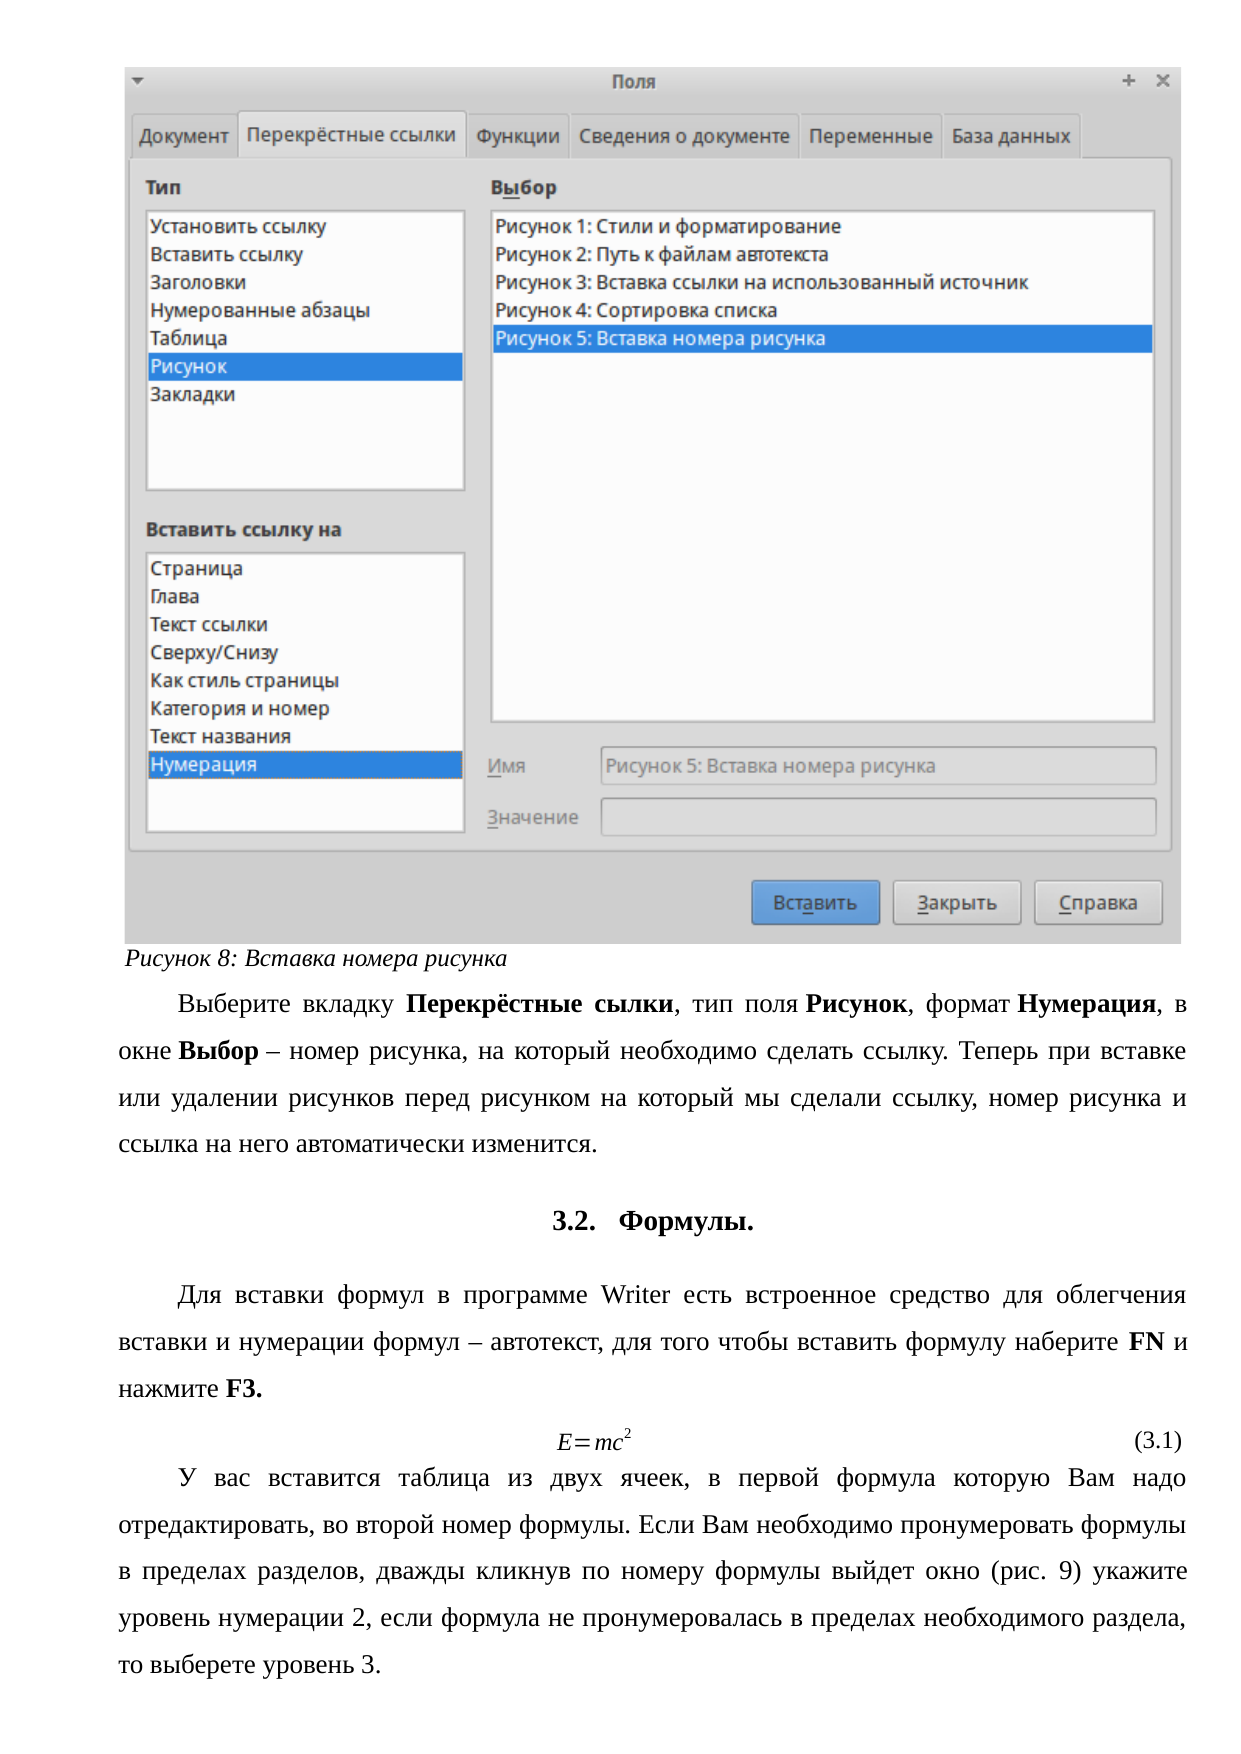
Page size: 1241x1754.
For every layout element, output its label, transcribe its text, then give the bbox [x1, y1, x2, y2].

subtitle Формулы. [118, 1203, 1188, 1237]
text Для вставки формул в программе Writer есть встроенное средство для облегчения вставки и нумерации формул – автотекст, для того чтобы вставить формулу наберите FN и нажмите F3. [118, 1278, 1188, 1403]
picture [124, 67, 1182, 944]
table_header [118, 1419, 1069, 1461]
text Выберите вкладку Перекрёстные сылки, тип поля Рисунок, формат Нумерация, в окне Выбор – номер рисунка, на который необходимо сделать ссылку. Теперь при вставке или удалении рисунков перед рисунком на который мы сделали ссылку, номер рисунка и ссылка на него автоматически изменится. [118, 55, 1188, 1158]
table_header (3.1) [1069, 1419, 1188, 1461]
text Рисунок 8: Вставка номера рисунка [124, 944, 1181, 972]
text У вас вставится таблица из двух ячеек, в первой формула которую Вам надо отредактировать, во второй номер формулы. Если Вам необходимо пронумеровать формулы в пределах разделов, дважды кликнув по номеру формулы выйдет окно (рис. 9) укажите уровень нумерации 2, если формула не пронумеровалась в пределах необходимого раздела, то выберете уровень 3. [118, 1461, 1188, 1679]
